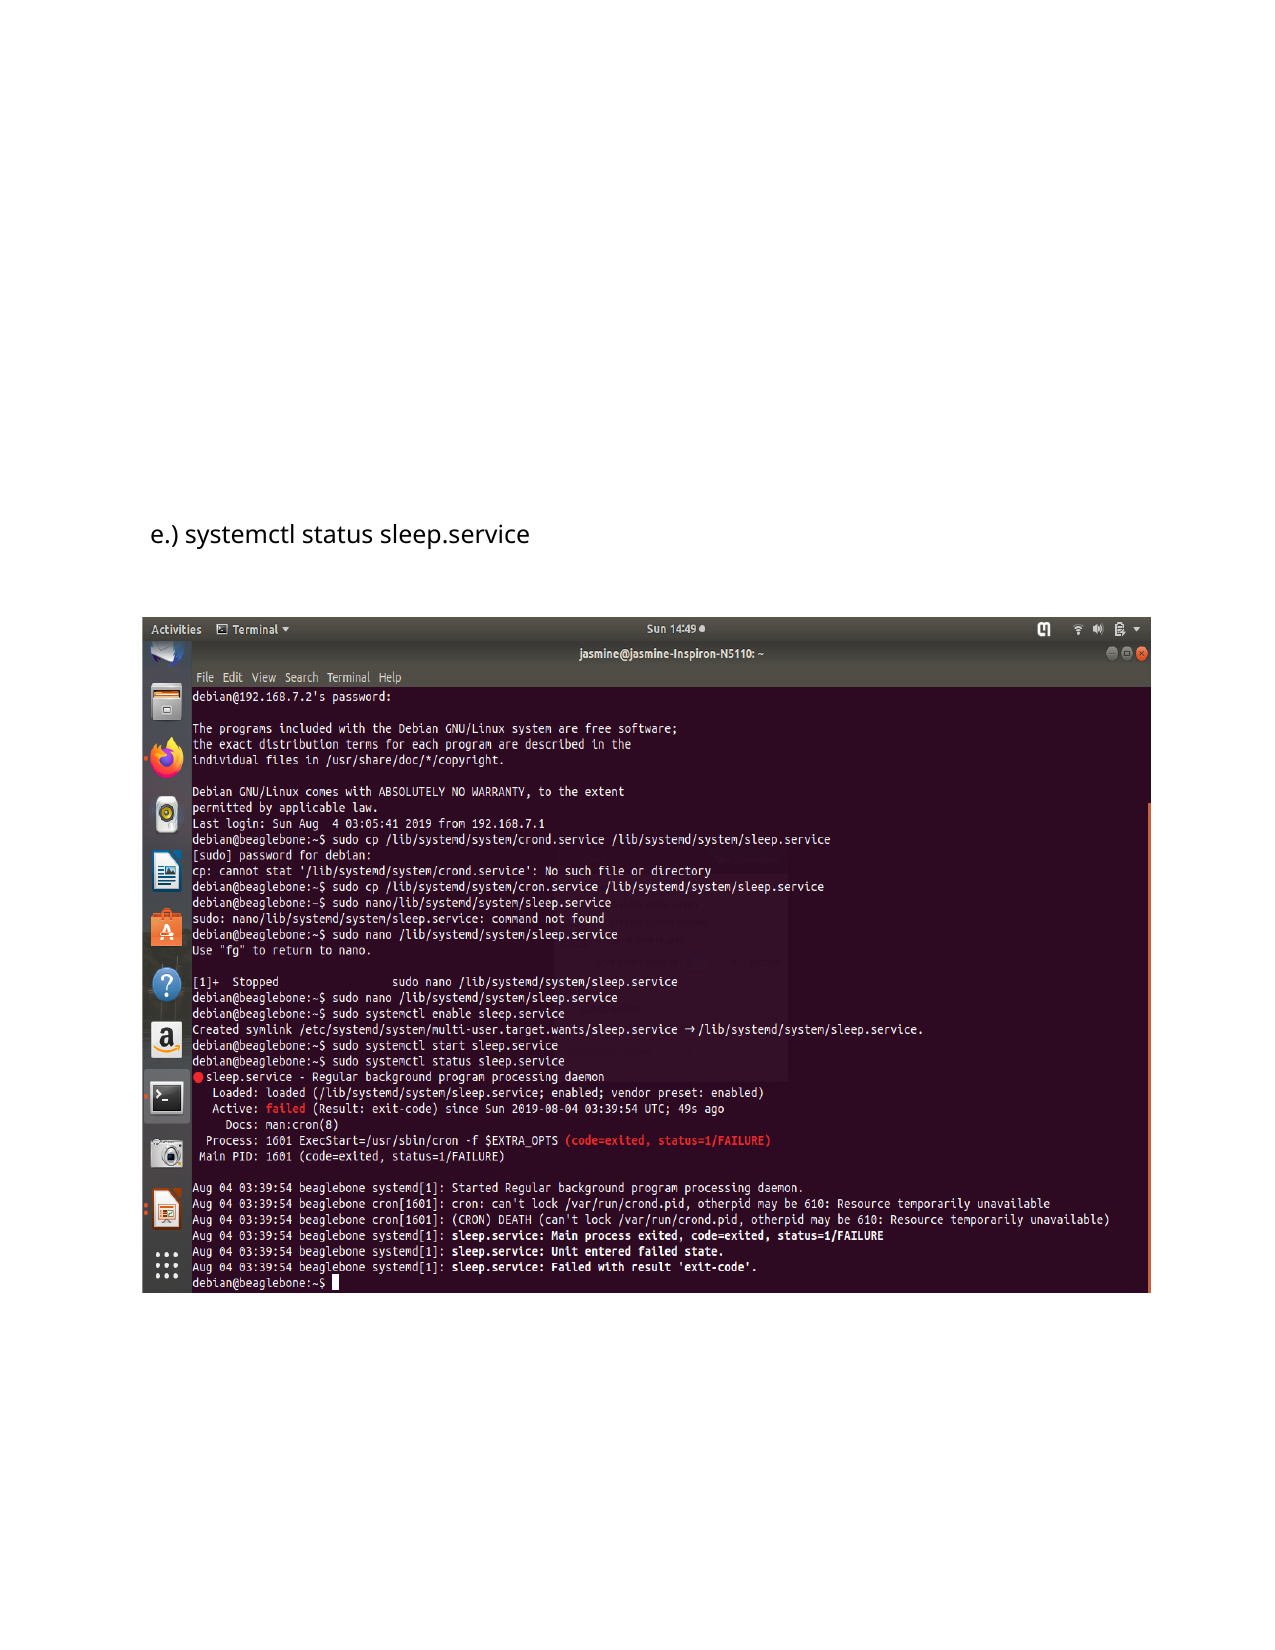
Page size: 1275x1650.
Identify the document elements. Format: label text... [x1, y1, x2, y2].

picture [142, 617, 1151, 1293]
text e.) systemctl status sleep.service [150, 516, 1125, 550]
